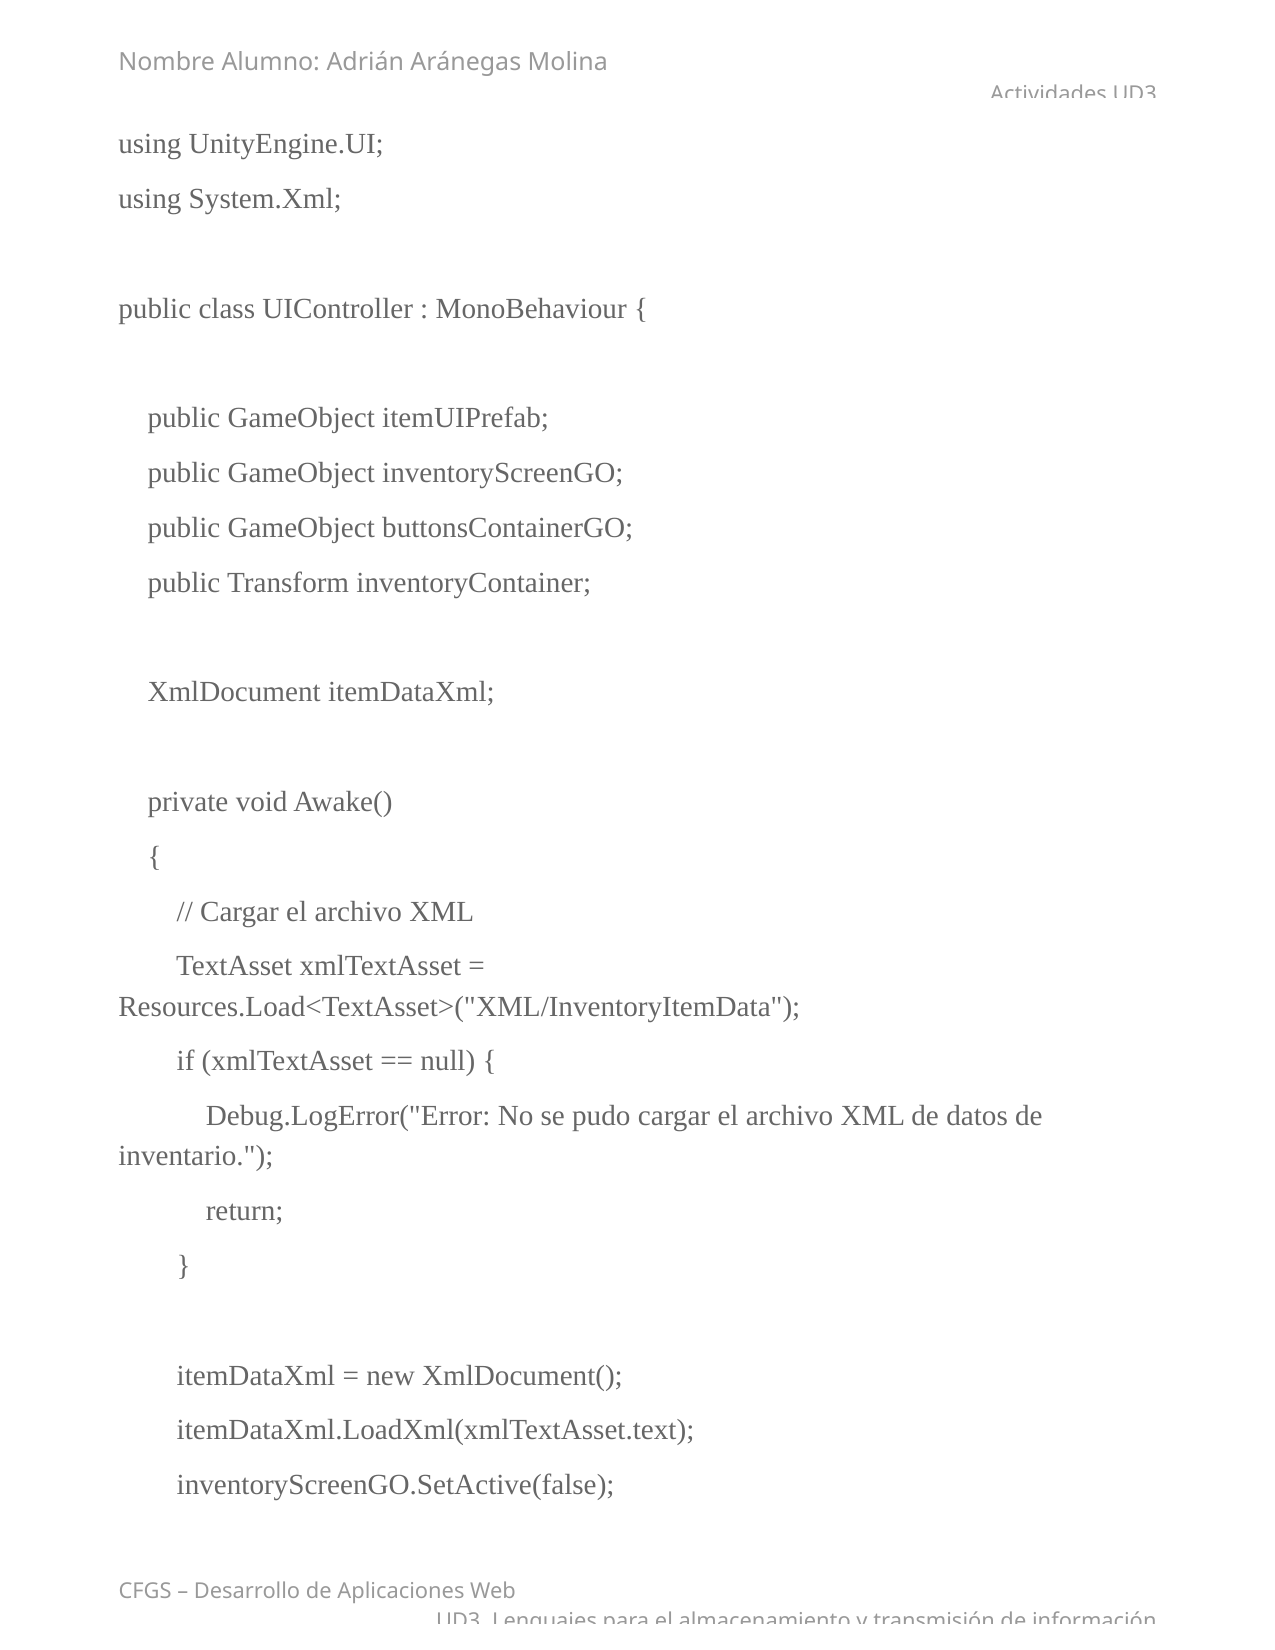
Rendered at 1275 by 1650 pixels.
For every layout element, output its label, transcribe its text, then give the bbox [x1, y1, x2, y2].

text public GameObject itemUIPrefab; [118, 401, 1157, 434]
text private void Awake() [118, 784, 1157, 818]
text itemDataXml = new XmlDocument(); [118, 1358, 1157, 1391]
text Debug.LogError("Error: No se pudo cargar el archivo XML de datos de inventario."); [118, 1098, 1157, 1172]
text } [118, 1248, 1157, 1282]
text using System.Xml; [118, 181, 1157, 215]
text if (xmlTextAsset == null) { [118, 1043, 1157, 1077]
text public Transform inventoryContainer; [118, 565, 1157, 598]
text { [118, 839, 1157, 872]
text using UnityEngine.UI; [118, 127, 1157, 160]
text public GameObject inventoryScreenGO; [118, 455, 1157, 489]
text XmlDocument itemDataXml; [118, 674, 1157, 708]
text // Cargar el archivo XML [118, 894, 1157, 927]
text itemDataXml.LoadXml(xmlTextAsset.text); [118, 1412, 1157, 1446]
text return; [118, 1193, 1157, 1227]
text TextAsset xmlTextAsset = Resources.Load<TextAsset>("XML/InventoryItemData"); [118, 948, 1157, 1022]
text inventoryScreenGO.SetActive(false); [118, 1467, 1157, 1501]
text public GameObject buttonsContainerGO; [118, 510, 1157, 544]
text public class UIController : MonoBehaviour { [118, 291, 1157, 324]
